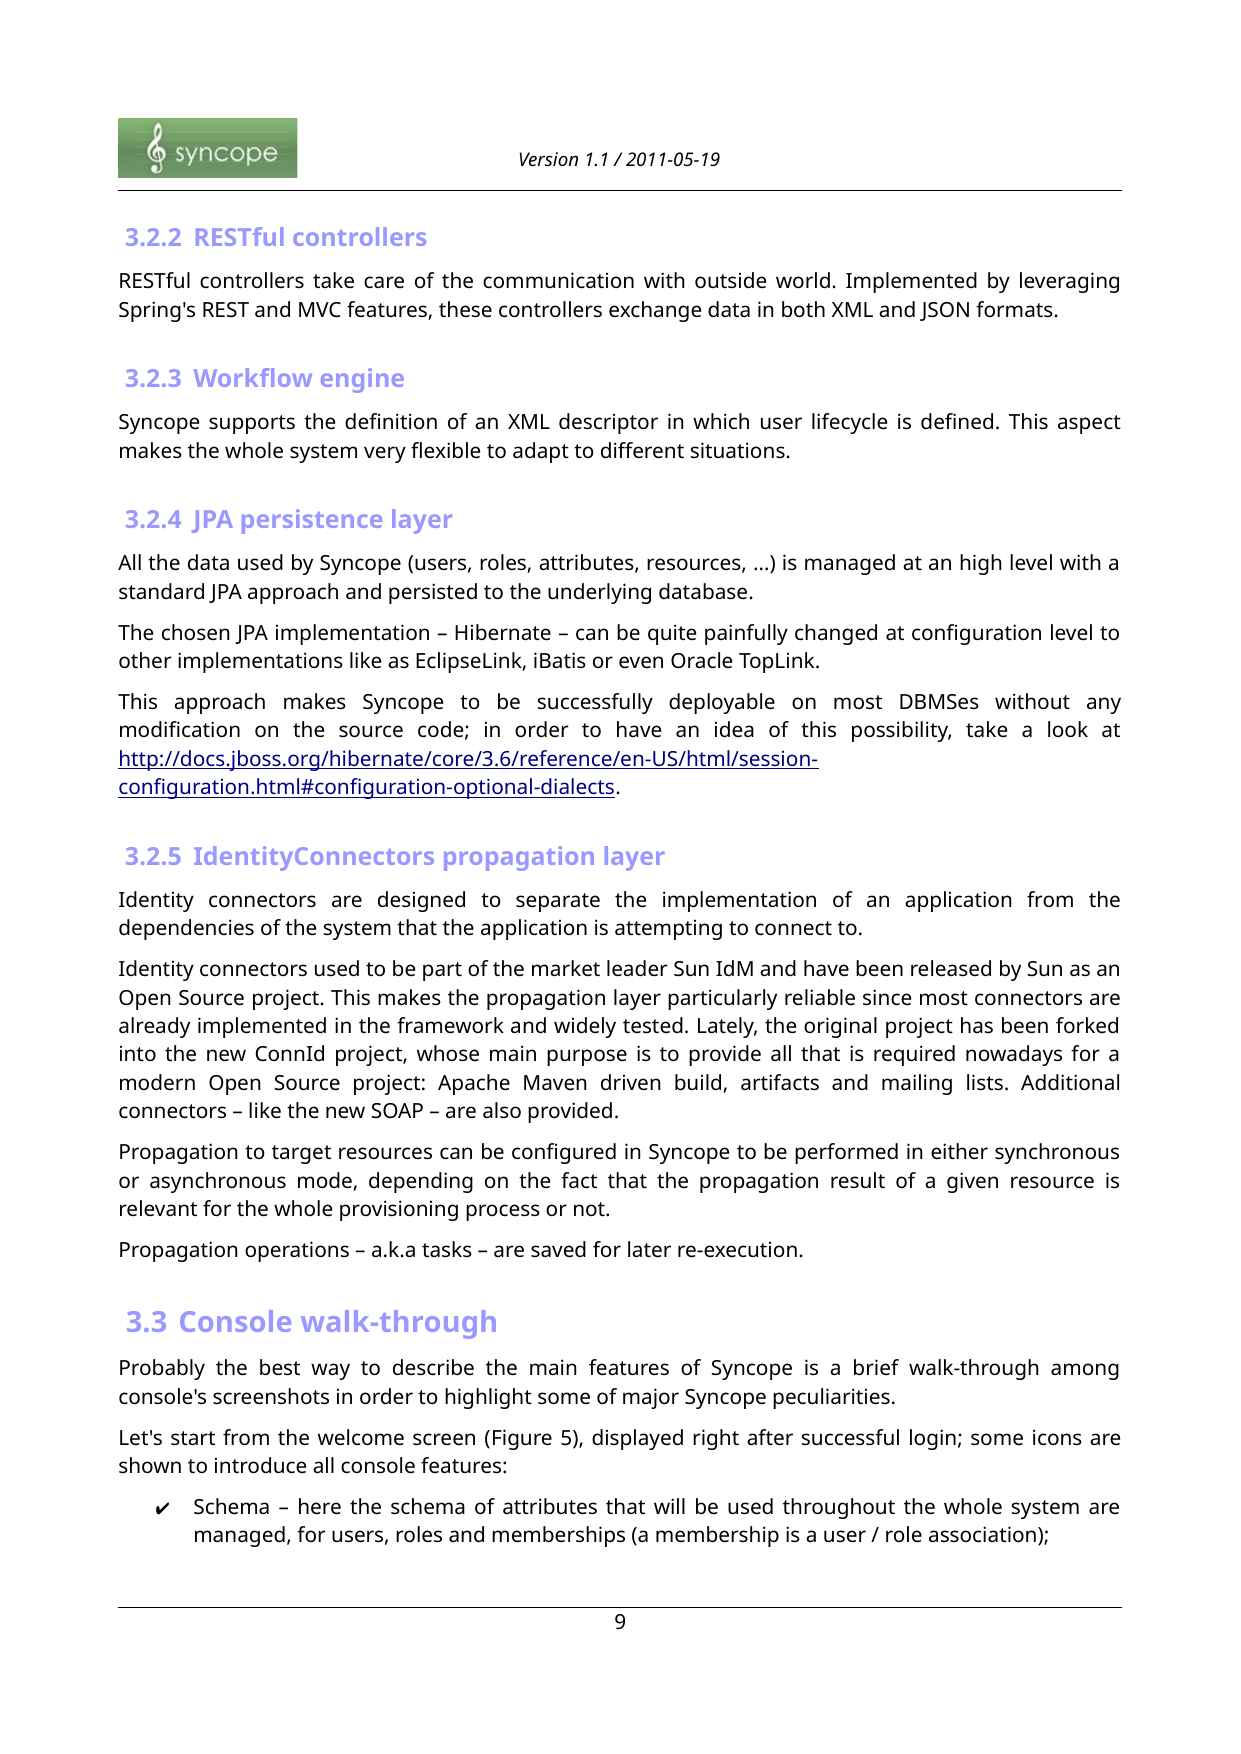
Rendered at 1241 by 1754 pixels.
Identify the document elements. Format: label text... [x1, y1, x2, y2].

list Schema – here the schema of attributes that will be used throughout the whole system are managed, for users, roles and memberships (a membership is a user / role association); [156, 1492, 1122, 1549]
subtitle RESTful controllers [118, 220, 1122, 254]
picture [118, 118, 298, 178]
subtitle Console walk-through [118, 1301, 1122, 1341]
text Syncope supports the definition of an XML descriptor in which user lifecycle is defined. This aspect makes the whole system very flexible to adapt to different situations. [118, 407, 1122, 464]
text The chosen JPA implementation – Hibernate – can be quite painfully changed at configuration level to other implementations like as EclipseLink, iBatis or even Oracle TopLink. [118, 618, 1122, 674]
text RESTful controllers take care of the communication with outside world. Implemented by leveraging Spring's REST and MVC features, these controllers exchange data in both XML and JSON formats. [118, 266, 1122, 323]
text Let's start from the welcome screen (Figure 5), displayed right after successful login; some icons are shown to introduce all console features: [118, 1423, 1122, 1479]
subtitle Workflow engine [118, 361, 1122, 395]
subtitle JPA persistence layer [118, 502, 1122, 536]
text Propagation to target resources can be configured in Syncope to be performed in either synchronous or asynchronous mode, depending on the fact that the propagation result of a given resource is relevant for the whole provisioning process or not. [118, 1137, 1122, 1223]
text Identity connectors are designed to separate the implementation of an application from the dependencies of the system that the application is attempting to connect to. [118, 885, 1122, 942]
text Probably the best way to describe the main features of Syncope is a brief walk-through among console's screenshots in order to highlight some of major Syncope peculiarities. [118, 1353, 1122, 1410]
text Propagation operations – a.k.a tasks – are saved for later re-execution. [118, 1235, 1122, 1264]
text All the data used by Syncope (users, roles, attributes, resources, …) is managed at an high level with a standard JPA approach and persisted to the underlying database. [118, 548, 1122, 605]
subtitle IdentityConnectors propagation layer [118, 838, 1122, 872]
text Identity connectors used to be part of the market leader Sun IdM and have been released by Sun as an Open Source project. This makes the propagation layer particularly reliable since most connectors are already implemented in the framework and widely tested. Lately, the original project has been forked into the new ConnId project, whose main purpose is to provide all that is required nowadays for a modern Open Source project: Apache Maven driven build, artifacts and mailing lists. Additional connectors – like the new SOAP – are also provided. [118, 954, 1122, 1125]
text This approach makes Syncope to be successfully deployable on most DBMSes without any modification on the source code; in order to have an idea of this possibility, take a look at http://docs.jboss.org/hibernate/core/3.6/reference/en-US/html/session-configuration.html#configuration-optional-dialects. [118, 687, 1122, 801]
